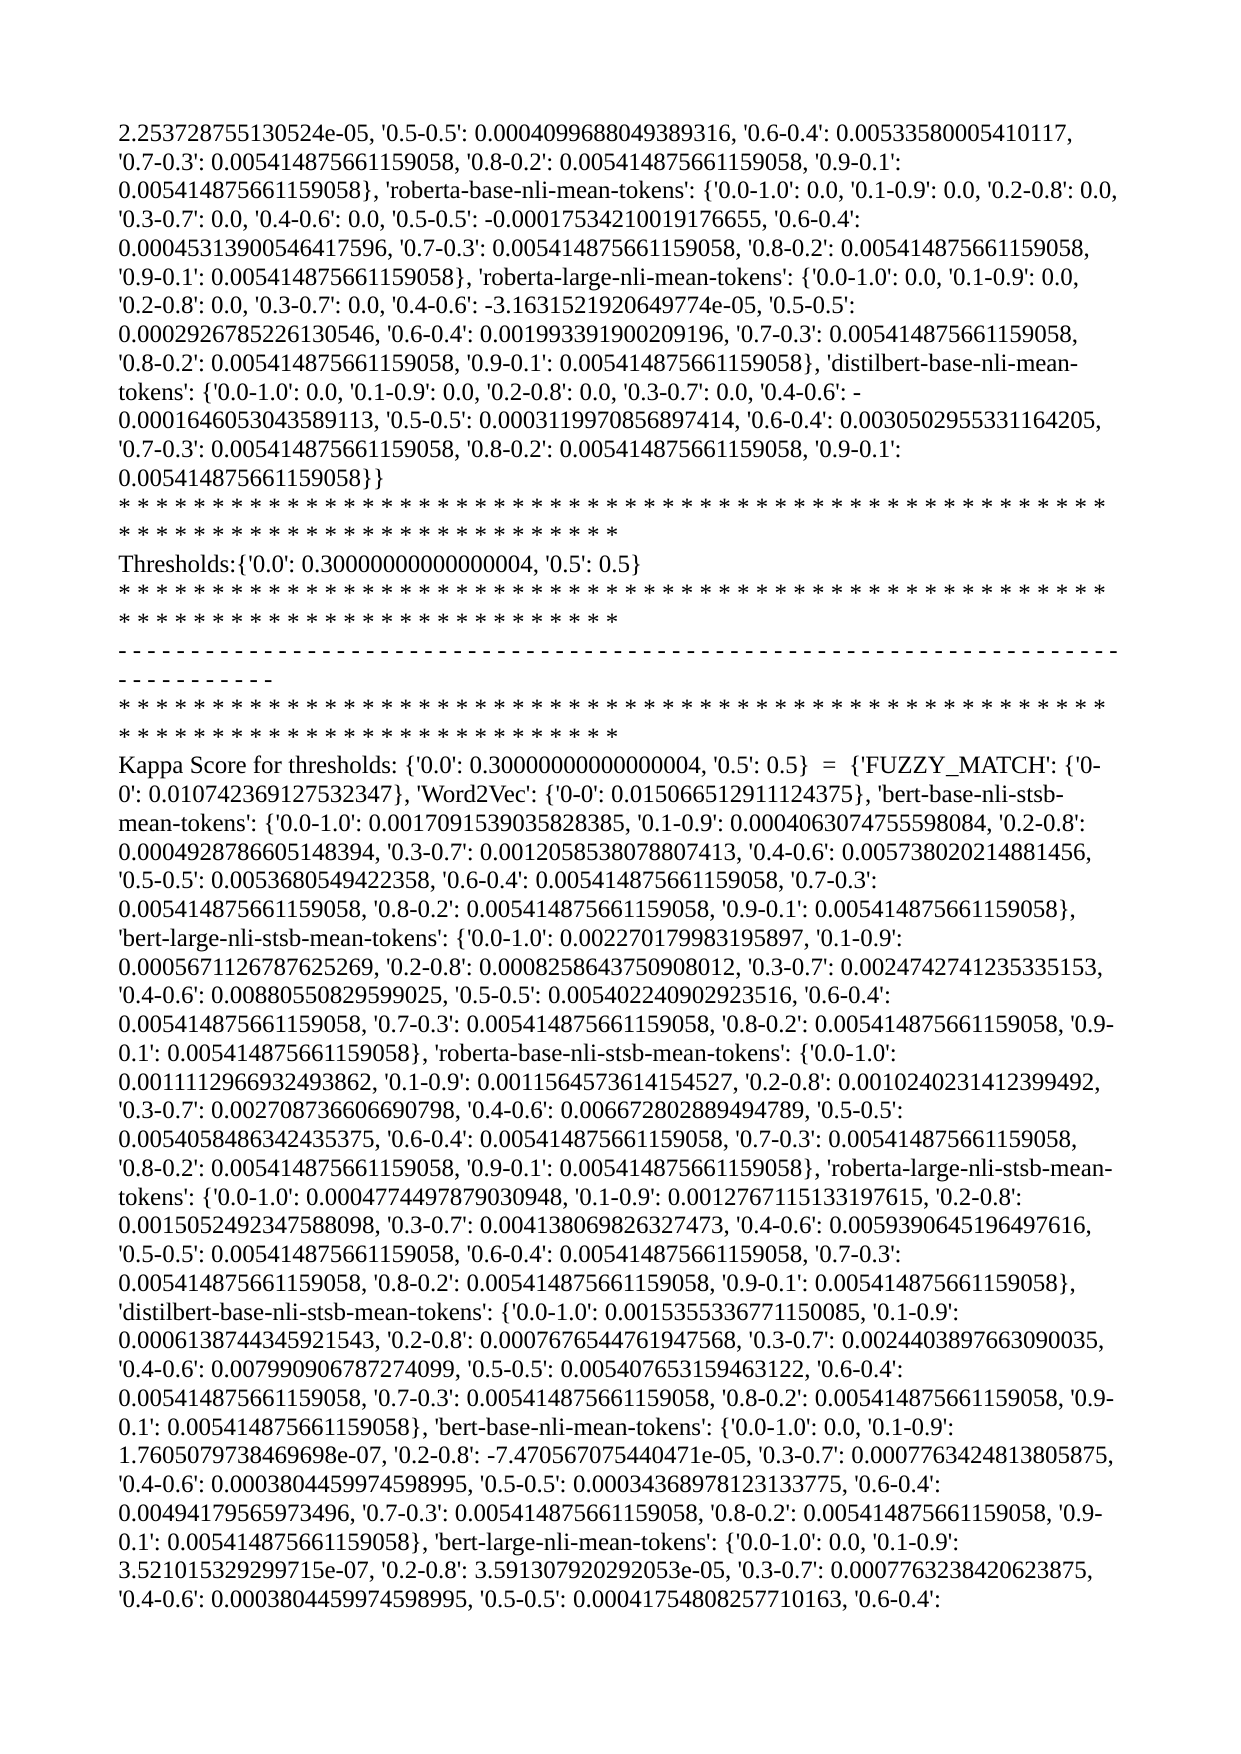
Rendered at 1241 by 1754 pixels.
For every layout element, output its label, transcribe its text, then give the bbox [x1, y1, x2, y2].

text * * * * * * * * * * * * * * * * * * * * * * * * * * * * * * * * * * * * * * * * * * * * * * * * * * * * * * * * * * * * * * * * * * * * * * * * * * * * * * * * [118, 578, 1122, 636]
text -2.253728755130524e-05, '0.5-0.5': 0.0004099688049389316, '0.6-0.4': 0.00533580005410117, '0.7-0.3': 0.005414875661159058, '0.8-0.2': 0.005414875661159058, '0.9-0.1': 0.005414875661159058}, 'roberta-base-nli-mean-tokens': {'0.0-1.0': 0.0, '0.1-0.9': 0.0, '0.2-0.8': 0.0, '0.3-0.7': 0.0, '0.4-0.6': 0.0, '0.5-0.5': -0.00017534210019176655, '0.6-0.4': 0.00045313900546417596, '0.7-0.3': 0.005414875661159058, '0.8-0.2': 0.005414875661159058, '0.9-0.1': 0.005414875661159058}, 'roberta-large-nli-mean-tokens': {'0.0-1.0': 0.0, '0.1-0.9': 0.0, '0.2-0.8': 0.0, '0.3-0.7': 0.0, '0.4-0.6': -3.1631521920649774e-05, '0.5-0.5': 0.0002926785226130546, '0.6-0.4': 0.001993391900209196, '0.7-0.3': 0.005414875661159058, '0.8-0.2': 0.005414875661159058, '0.9-0.1': 0.005414875661159058}, 'distilbert-base-nli-mean-tokens': {'0.0-1.0': 0.0, '0.1-0.9': 0.0, '0.2-0.8': 0.0, '0.3-0.7': 0.0, '0.4-0.6': -0.0001646053043589113, '0.5-0.5': 0.0003119970856897414, '0.6-0.4': 0.0030502955331164205, '0.7-0.3': 0.005414875661159058, '0.8-0.2': 0.005414875661159058, '0.9-0.1': 0.005414875661159058}} [118, 118, 1122, 492]
text Thresholds:{'0.0': 0.30000000000000004, '0.5': 0.5} [118, 549, 1122, 578]
text * * * * * * * * * * * * * * * * * * * * * * * * * * * * * * * * * * * * * * * * * * * * * * * * * * * * * * * * * * * * * * * * * * * * * * * * * * * * * * * * [118, 693, 1122, 751]
text * * * * * * * * * * * * * * * * * * * * * * * * * * * * * * * * * * * * * * * * * * * * * * * * * * * * * * * * * * * * * * * * * * * * * * * * * * * * * * * * [118, 492, 1122, 549]
text Kappa Score for thresholds: {'0.0': 0.30000000000000004, '0.5': 0.5} = {'FUZZY_MATCH': {'0-0': 0.010742369127532347}, 'Word2Vec': {'0-0': 0.015066512911124375}, 'bert-base-nli-stsb-mean-tokens': {'0.0-1.0': 0.0017091539035828385, '0.1-0.9': 0.0004063074755598084, '0.2-0.8': 0.0004928786605148394, '0.3-0.7': 0.0012058538078807413, '0.4-0.6': 0.005738020214881456, '0.5-0.5': 0.0053680549422358, '0.6-0.4': 0.005414875661159058, '0.7-0.3': 0.005414875661159058, '0.8-0.2': 0.005414875661159058, '0.9-0.1': 0.005414875661159058}, 'bert-large-nli-stsb-mean-tokens': {'0.0-1.0': 0.002270179983195897, '0.1-0.9': 0.0005671126787625269, '0.2-0.8': 0.0008258643750908012, '0.3-0.7': 0.0024742741235335153, '0.4-0.6': 0.00880550829599025, '0.5-0.5': 0.005402240902923516, '0.6-0.4': 0.005414875661159058, '0.7-0.3': 0.005414875661159058, '0.8-0.2': 0.005414875661159058, '0.9-0.1': 0.005414875661159058}, 'roberta-base-nli-stsb-mean-tokens': {'0.0-1.0': 0.0011112966932493862, '0.1-0.9': 0.0011564573614154527, '0.2-0.8': 0.0010240231412399492, '0.3-0.7': 0.002708736606690798, '0.4-0.6': 0.006672802889494789, '0.5-0.5': 0.0054058486342435375, '0.6-0.4': 0.005414875661159058, '0.7-0.3': 0.005414875661159058, '0.8-0.2': 0.005414875661159058, '0.9-0.1': 0.005414875661159058}, 'roberta-large-nli-stsb-mean-tokens': {'0.0-1.0': 0.0004774497879030948, '0.1-0.9': 0.0012767115133197615, '0.2-0.8': 0.0015052492347588098, '0.3-0.7': 0.004138069826327473, '0.4-0.6': 0.0059390645196497616, '0.5-0.5': 0.005414875661159058, '0.6-0.4': 0.005414875661159058, '0.7-0.3': 0.005414875661159058, '0.8-0.2': 0.005414875661159058, '0.9-0.1': 0.005414875661159058}, 'distilbert-base-nli-stsb-mean-tokens': {'0.0-1.0': 0.0015355336771150085, '0.1-0.9': 0.0006138744345921543, '0.2-0.8': 0.0007676544761947568, '0.3-0.7': 0.0024403897663090035, '0.4-0.6': 0.007990906787274099, '0.5-0.5': 0.005407653159463122, '0.6-0.4': 0.005414875661159058, '0.7-0.3': 0.005414875661159058, '0.8-0.2': 0.005414875661159058, '0.9-0.1': 0.005414875661159058}, 'bert-base-nli-mean-tokens': {'0.0-1.0': 0.0, '0.1-0.9': 1.7605079738469698e-07, '0.2-0.8': -7.470567075440471e-05, '0.3-0.7': 0.0007763424813805875, '0.4-0.6': 0.0003804459974598995, '0.5-0.5': 0.00034368978123133775, '0.6-0.4': 0.00494179565973496, '0.7-0.3': 0.005414875661159058, '0.8-0.2': 0.005414875661159058, '0.9-0.1': 0.005414875661159058}, 'bert-large-nli-mean-tokens': {'0.0-1.0': 0.0, '0.1-0.9': 3.521015329299715e-07, '0.2-0.8': 3.591307920292053e-05, '0.3-0.7': 0.0007763238420623875, '0.4-0.6': 0.0003804459974598995, '0.5-0.5': 0.00041754808257710163, '0.6-0.4': [118, 751, 1122, 1613]
text - - - - - - - - - - - - - - - - - - - - - - - - - - - - - - - - - - - - - - - - - - - - - - - - - - - - - - - - - - - - - - - - - - - - - - - - - - - - - - - - [118, 636, 1122, 693]
